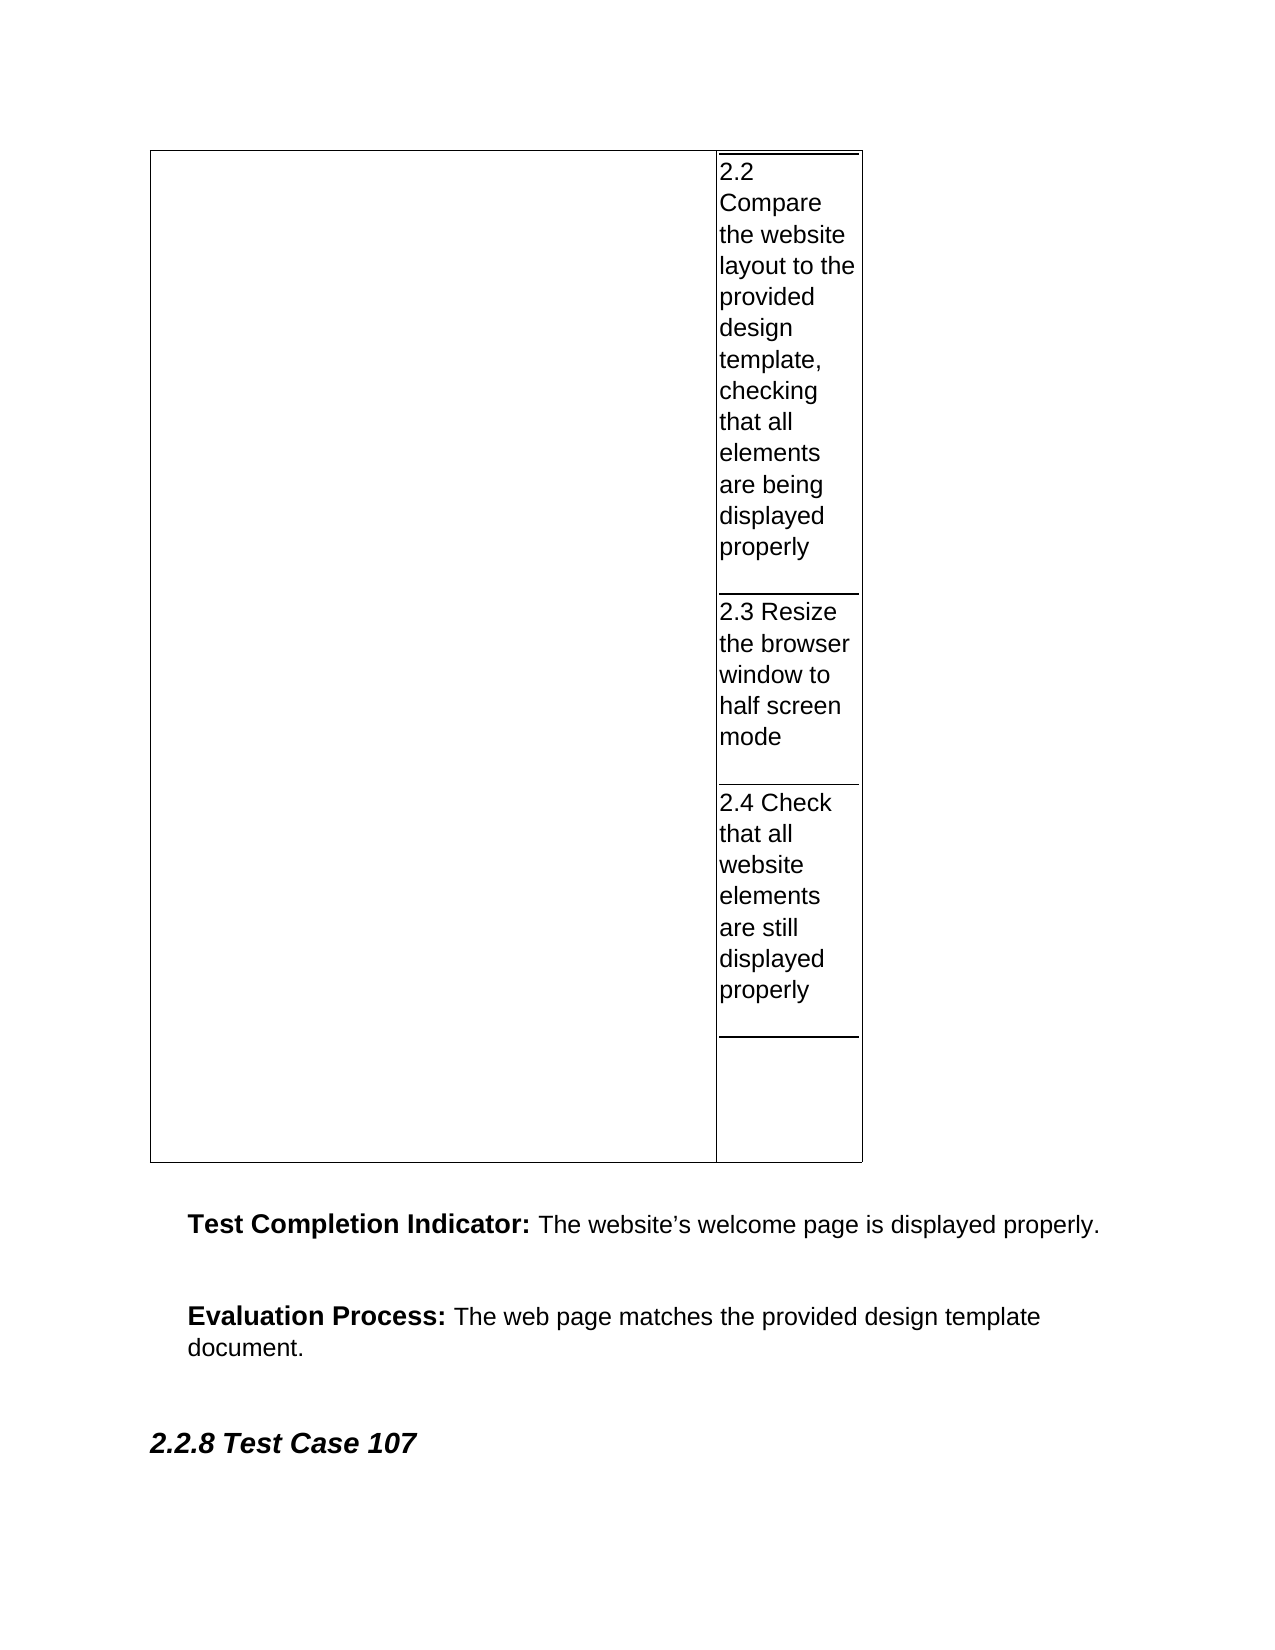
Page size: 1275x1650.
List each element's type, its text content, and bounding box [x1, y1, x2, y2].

table_cell 2.4 Check that all website elements are still displayed properly [719, 785, 859, 1036]
text Test Completion Indicator: The website’s welcome page is displayed properly. [187, 1208, 1125, 1239]
table_cell 2.2 Compare the website layout to the provided design template, checking that all elements are being displayed properly [719, 155, 859, 593]
table_cell [719, 1038, 859, 1098]
table_cell 2.3 Resize the browser window to half screen mode [719, 595, 859, 783]
table_cell [151, 151, 716, 1162]
text 2.2.8 Test Case 107 [150, 1426, 1125, 1460]
text Evaluation Process: The web page matches the provided design template document. [187, 1300, 1125, 1362]
table_cell [717, 151, 862, 1162]
